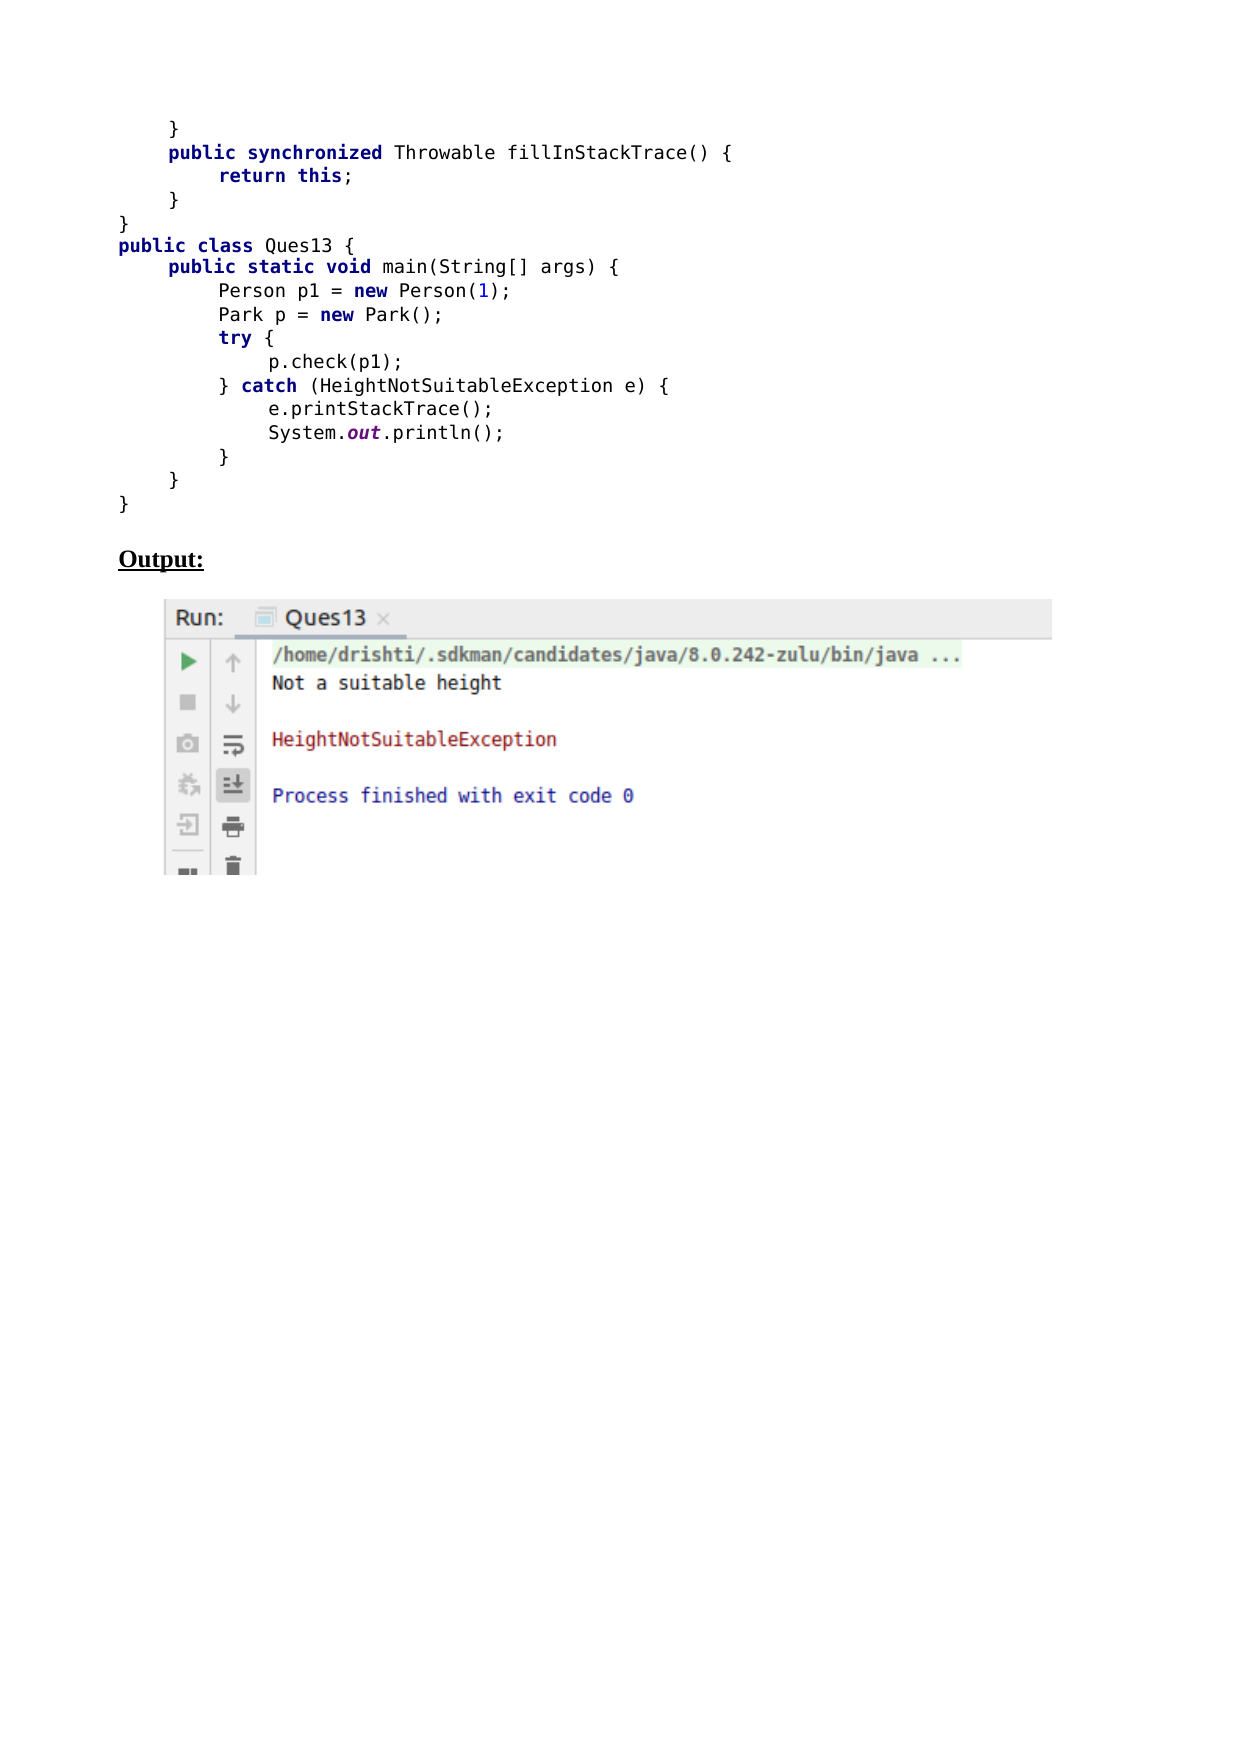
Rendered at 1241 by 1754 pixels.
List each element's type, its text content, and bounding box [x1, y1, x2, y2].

text } [118, 189, 1122, 213]
text Output: [118, 544, 1122, 573]
text Person p1 = new Person(1); [118, 280, 1122, 304]
text try { [118, 327, 1122, 351]
text } [118, 446, 1122, 469]
text System.out.println(); [118, 422, 1122, 446]
text e.printStackTrace(); [118, 398, 1122, 422]
text Park p = new Park(); [118, 304, 1122, 327]
text return this; [118, 165, 1122, 189]
text p.check(p1); [118, 351, 1122, 375]
text } [118, 469, 1122, 493]
picture [163, 599, 1053, 875]
text } catch (HeightNotSuitableException e) { [118, 375, 1122, 398]
text } [118, 118, 1122, 142]
text public synchronized Throwable fillInStackTrace() { [118, 142, 1122, 165]
text } [118, 493, 1122, 515]
text } [118, 213, 1122, 234]
text public static void main(String[] args) { [118, 256, 1122, 280]
text public class Ques13 { [118, 234, 1122, 256]
